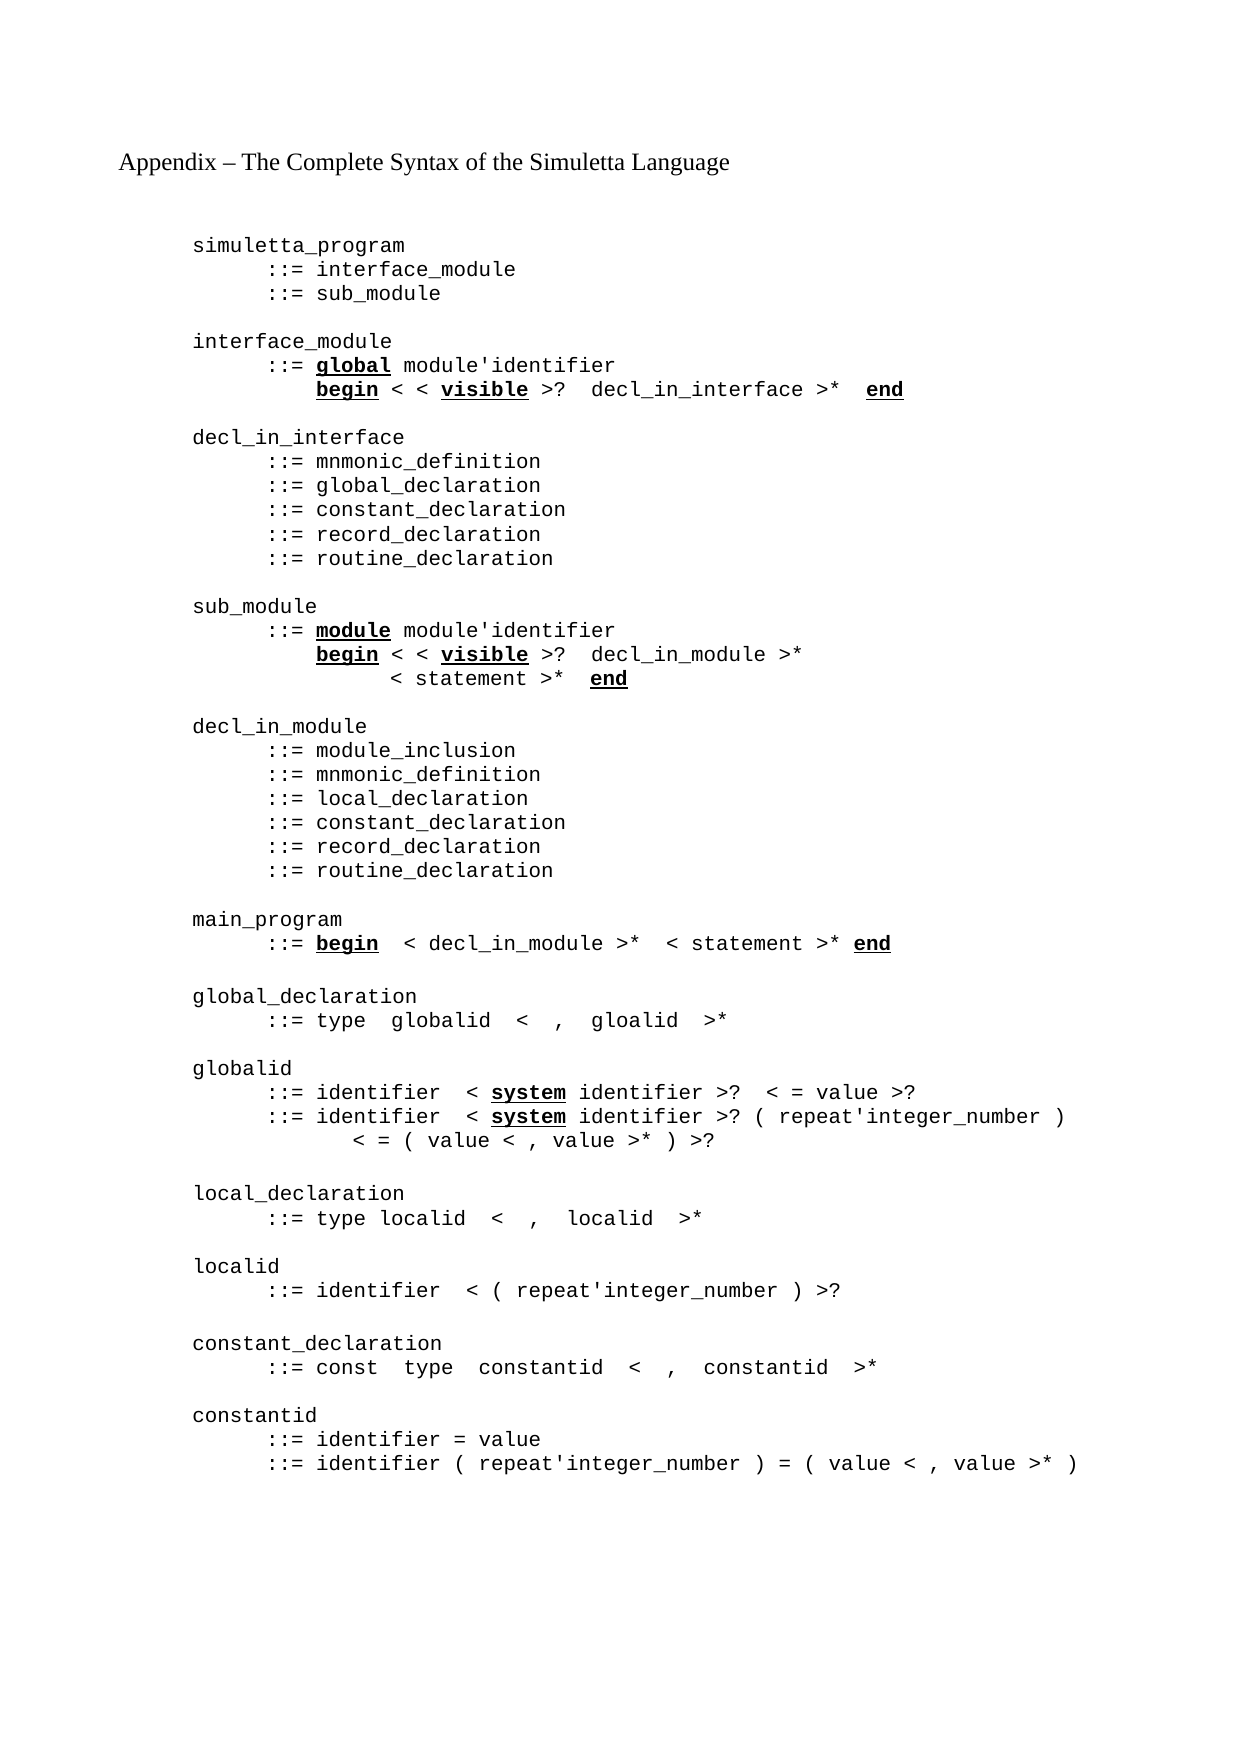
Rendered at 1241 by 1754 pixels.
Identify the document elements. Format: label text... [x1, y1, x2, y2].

text interface_module [118, 331, 1122, 355]
text ::= local_declaration [118, 788, 1122, 812]
text ::= mnmonic_definition [118, 451, 1122, 475]
text ::= global_declaration [118, 475, 1122, 499]
text decl_in_module [118, 716, 1122, 740]
text globalid [118, 1058, 1122, 1082]
text ::= type localid < , localid >* [118, 1207, 1122, 1231]
text ::= identifier = value [118, 1429, 1122, 1453]
text ::= global module'identifier [118, 355, 1122, 379]
text ::= module_inclusion [118, 740, 1122, 764]
text main_program [118, 908, 1122, 932]
text ::= begin < decl_in_module >* < statement >* end [118, 933, 1122, 956]
text sub_module [118, 596, 1122, 619]
text ::= type globalid < , gloalid >* [118, 1010, 1122, 1033]
text Appendix – The Complete Syntax of the Simuletta Language [118, 147, 1122, 176]
text ::= const type constantid < , constantid >* [118, 1357, 1122, 1381]
text local_declaration [118, 1183, 1122, 1207]
text localid [118, 1256, 1122, 1279]
text global_declaration [118, 986, 1122, 1009]
text ::= identifier < system identifier >? ( repeat'integer_number ) [118, 1106, 1122, 1130]
text ::= identifier < system identifier >? < = value >? [118, 1082, 1122, 1106]
text simuletta_program [118, 235, 1122, 258]
text < = ( value < , value >* ) >? [118, 1130, 1122, 1154]
text ::= constant_declaration [118, 499, 1122, 523]
text ::= routine_declaration [118, 548, 1122, 571]
text < statement >* end [118, 668, 1122, 692]
text decl_in_interface [118, 427, 1122, 451]
text ::= module module'identifier [118, 620, 1122, 643]
text begin < < visible >? decl_in_interface >* end [118, 379, 1122, 403]
text ::= sub_module [118, 283, 1122, 307]
text ::= record_declaration [118, 836, 1122, 860]
text ::= routine_declaration [118, 860, 1122, 884]
text constant_declaration [118, 1333, 1122, 1357]
text ::= constant_declaration [118, 812, 1122, 836]
text ::= identifier ( repeat'integer_number ) = ( value < , value >* ) [118, 1453, 1122, 1477]
text ::= identifier < ( repeat'integer_number ) >? [118, 1280, 1122, 1303]
text ::= interface_module [118, 259, 1122, 282]
text constantid [118, 1405, 1122, 1429]
text ::= record_declaration [118, 523, 1122, 547]
text ::= mnmonic_definition [118, 764, 1122, 788]
text begin < < visible >? decl_in_module >* [118, 644, 1122, 667]
